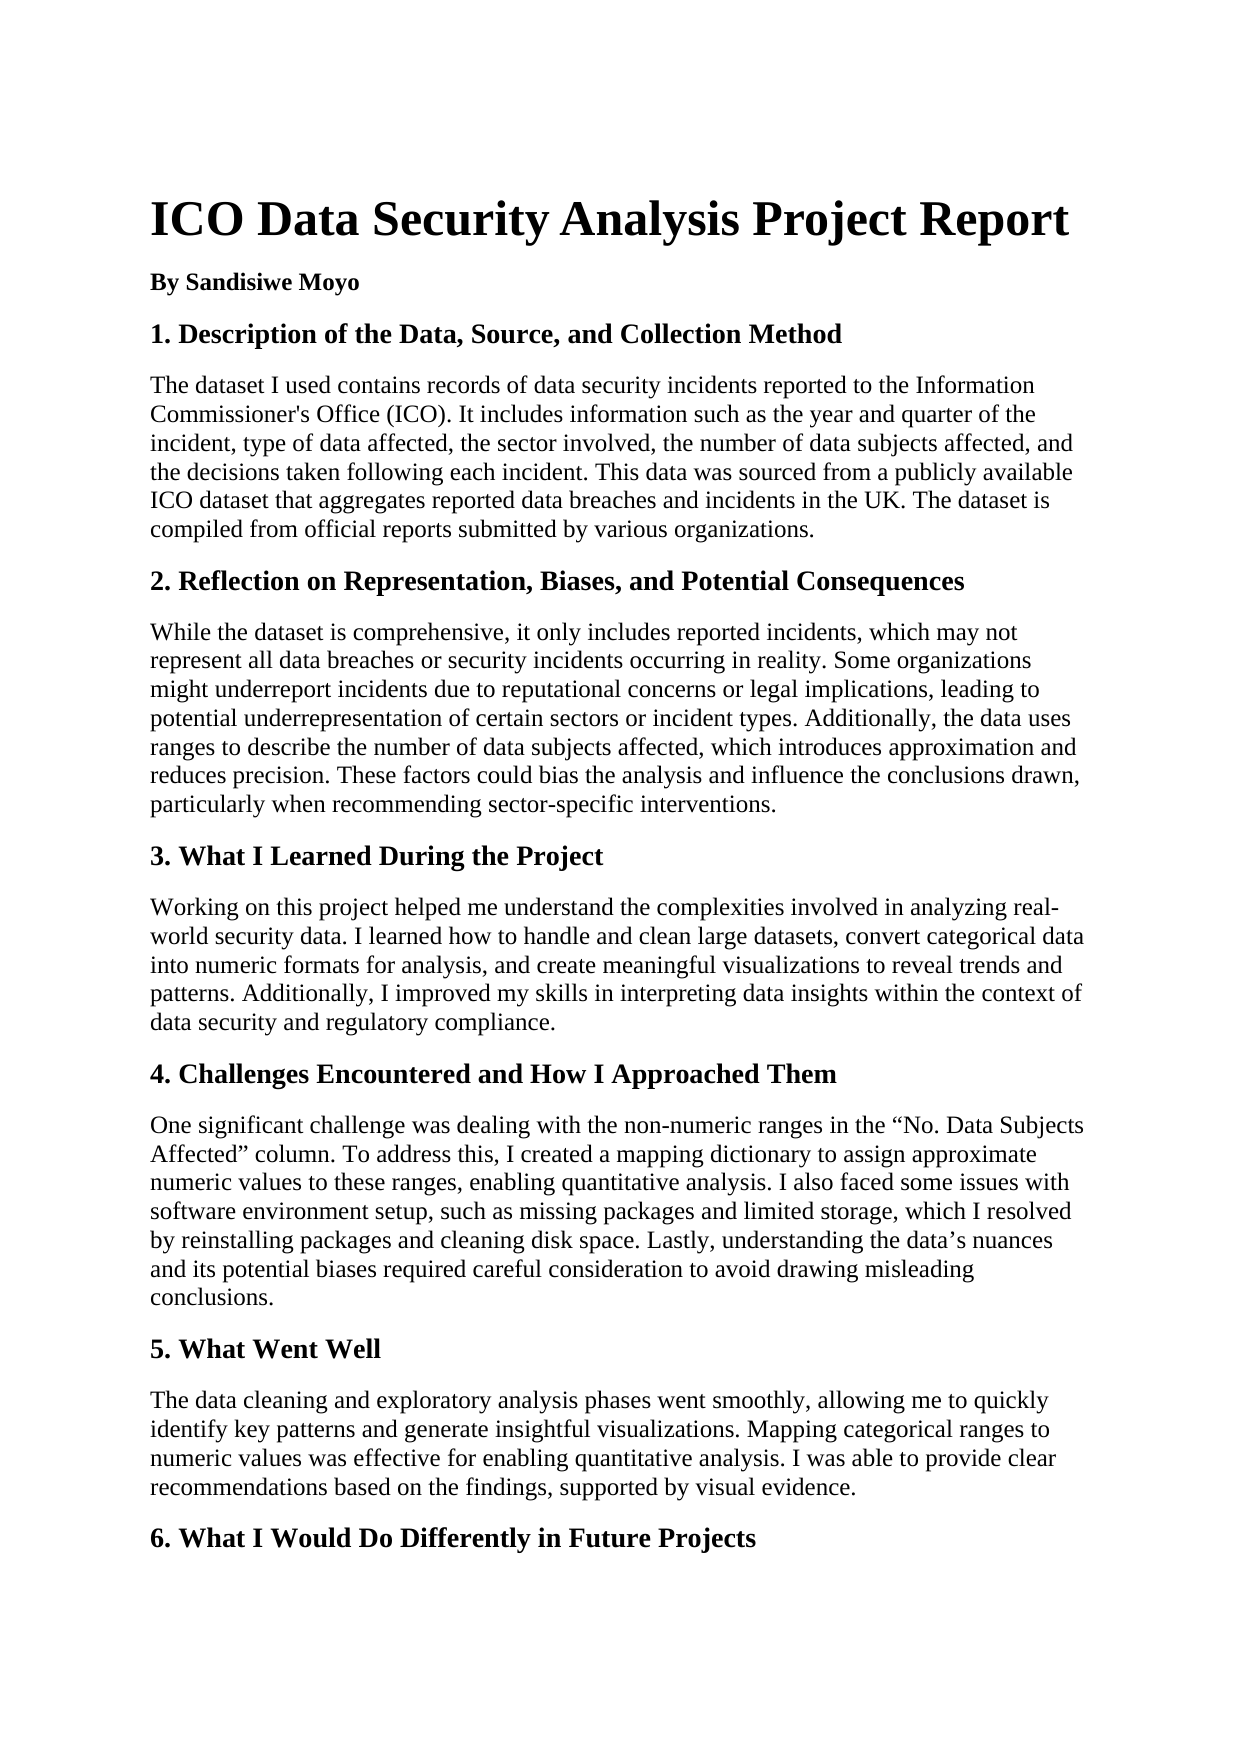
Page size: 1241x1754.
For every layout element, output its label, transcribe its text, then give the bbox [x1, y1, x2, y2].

text While the dataset is comprehensive, it only includes reported incidents, which may not represent all data breaches or security incidents occurring in reality. Some organizations might underreport incidents due to reputational concerns or legal implications, leading to potential underrepresentation of certain sectors or incident types. Additionally, the data uses ranges to describe the number of data subjects affected, which introduces approximation and reduces precision. These factors could bias the analysis and influence the conclusions drawn, particularly when recommending sector-specific interventions. [150, 617, 1090, 818]
subtitle 6. What I Would Do Differently in Future Projects [150, 1521, 1090, 1553]
subtitle 3. What I Learned During the Project [150, 839, 1090, 871]
subtitle 5. What Went Well [150, 1332, 1090, 1364]
subtitle By Sandisiwe Moyo [150, 267, 1090, 296]
subtitle 4. Challenges Encountered and How I Approached Them [150, 1057, 1090, 1089]
text The data cleaning and exploratory analysis phases went smoothly, allowing me to quickly identify key patterns and generate insightful visualizations. Mapping categorical ranges to numeric values was effective for enabling quantitative analysis. I was able to provide clear recommendations based on the findings, supported by visual evidence. [150, 1385, 1090, 1500]
text The dataset I used contains records of data security incidents reported to the Information Commissioner's Office (ICO). It includes information such as the year and quarter of the incident, type of data affected, the sector involved, the number of data subjects affected, and the decisions taken following each incident. This data was sourced from a publicly available ICO dataset that aggregates reported data breaches and incidents in the UK. The dataset is compiled from official reports submitted by various organizations. [150, 370, 1090, 543]
subtitle ICO Data Security Analysis Project Report [150, 189, 1090, 247]
text One significant challenge was dealing with the non-numeric ranges in the “No. Data Subjects Affected” column. To address this, I created a mapping dictionary to assign approximate numeric values to these ranges, enabling quantitative analysis. I also faced some issues with software environment setup, such as missing packages and limited storage, which I resolved by reinstalling packages and cleaning disk space. Lastly, understanding the data’s nuances and its potential biases required careful consideration to avoid drawing misleading conclusions. [150, 1110, 1090, 1311]
subtitle 1. Description of the Data, Source, and Collection Method [150, 317, 1090, 349]
text Working on this project helped me understand the complexities involved in analyzing real-world security data. I learned how to handle and clean large datasets, convert categorical data into numeric formats for analysis, and create meaningful visualizations to reveal trends and patterns. Additionally, I improved my skills in interpreting data insights within the context of data security and regulatory compliance. [150, 892, 1090, 1036]
subtitle 2. Reflection on Representation, Biases, and Potential Consequences [150, 564, 1090, 596]
